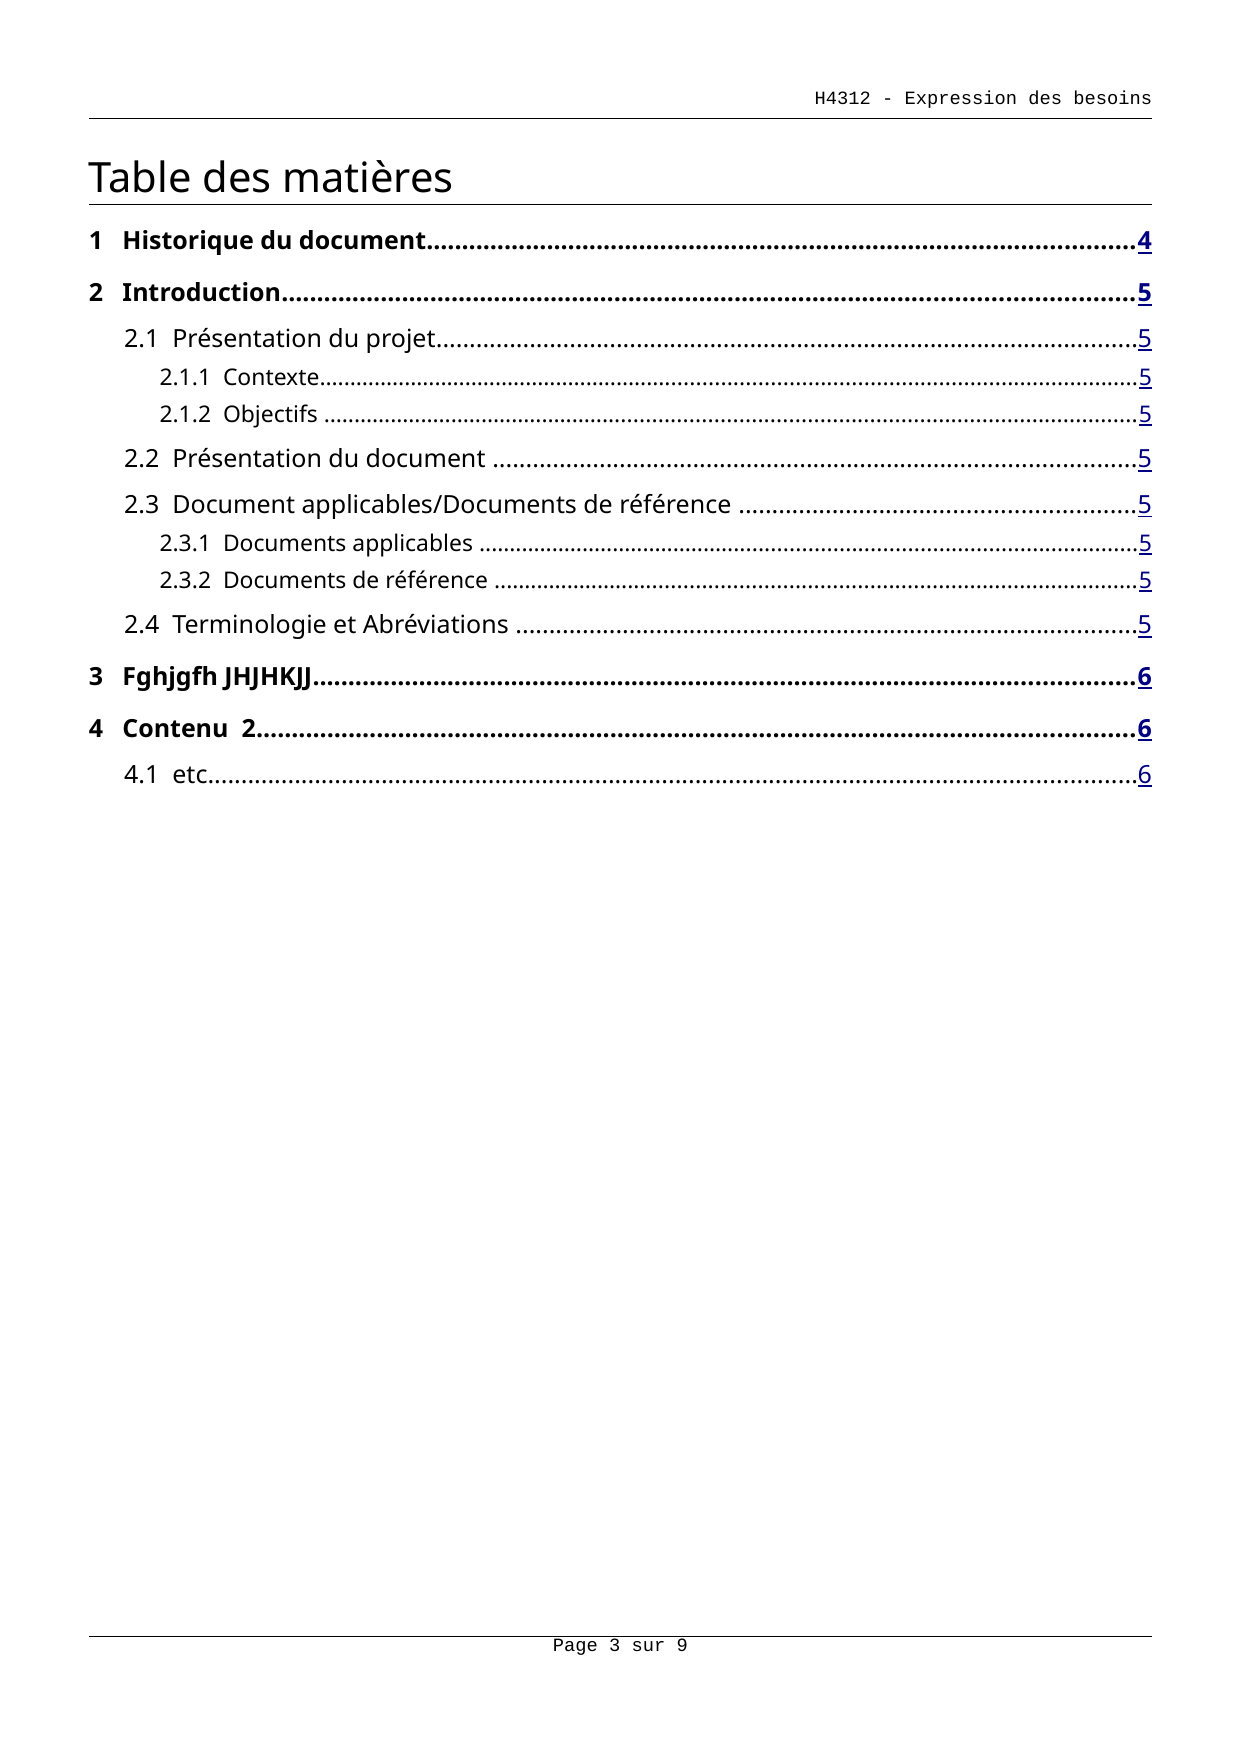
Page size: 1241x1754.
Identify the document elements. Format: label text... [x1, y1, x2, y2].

text 2.4 Terminologie et Abréviations 5 [124, 607, 1152, 641]
text 4 Contenu 2 6 [88, 710, 1152, 744]
text 2.1.2 Objectifs 5 [159, 398, 1152, 429]
text 3 Fghjgfh JHJHKJJ 6 [88, 659, 1152, 693]
text 1 Historique du document 4 [88, 223, 1152, 257]
text 2.3.2 Documents de référence 5 [159, 564, 1152, 595]
text 2.1.1 Contexte 5 [159, 361, 1152, 392]
text 2 Introduction 5 [88, 275, 1152, 309]
text 2.1 Présentation du projet 5 [124, 321, 1152, 355]
text 2.3.1 Documents applicables 5 [159, 527, 1152, 558]
text Table des matières [88, 147, 1152, 205]
text 2.2 Présentation du document 5 [124, 441, 1152, 475]
text 4.1 etc 6 [124, 756, 1152, 790]
text 2.3 Document applicables/Documents de référence 5 [124, 487, 1152, 521]
